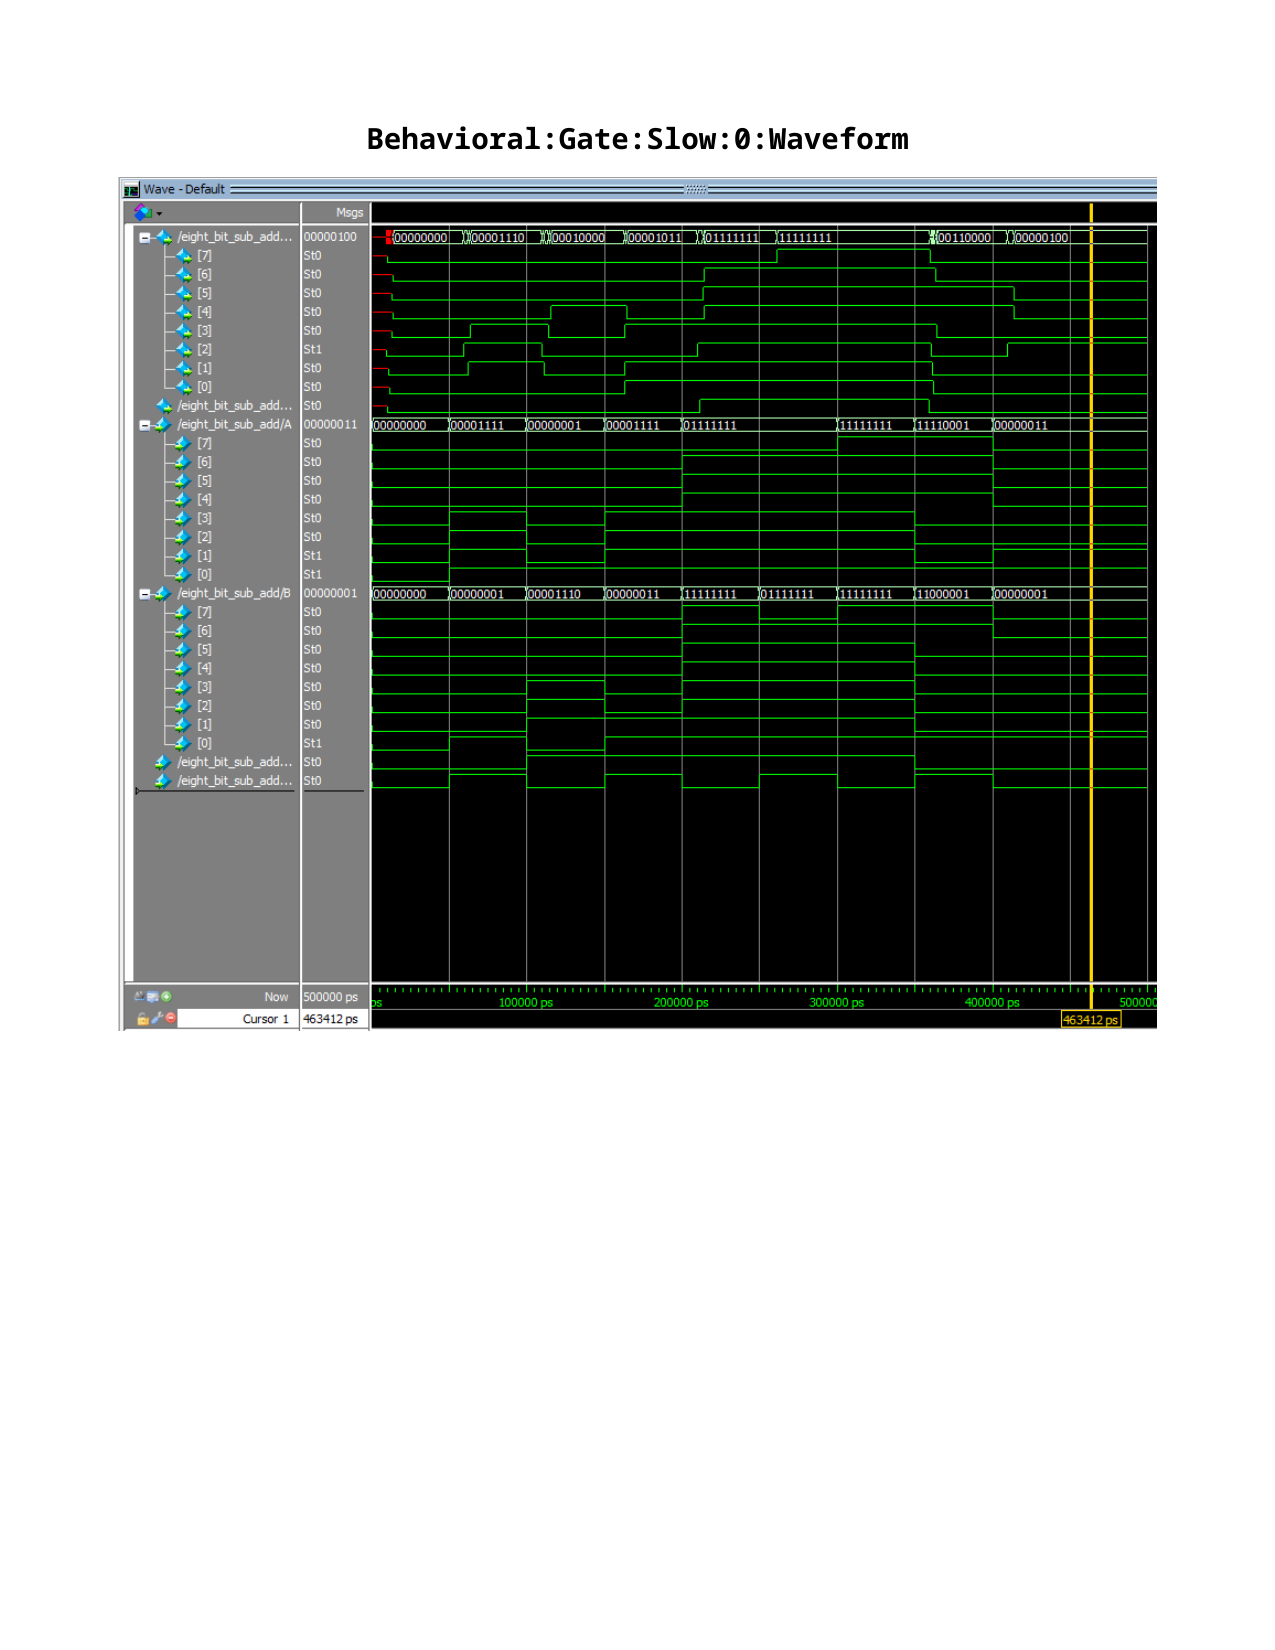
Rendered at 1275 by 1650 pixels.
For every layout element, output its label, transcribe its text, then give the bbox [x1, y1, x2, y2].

text Behavioral:Gate:Slow:0:Waveform [118, 118, 1157, 158]
picture [118, 177, 1157, 1031]
